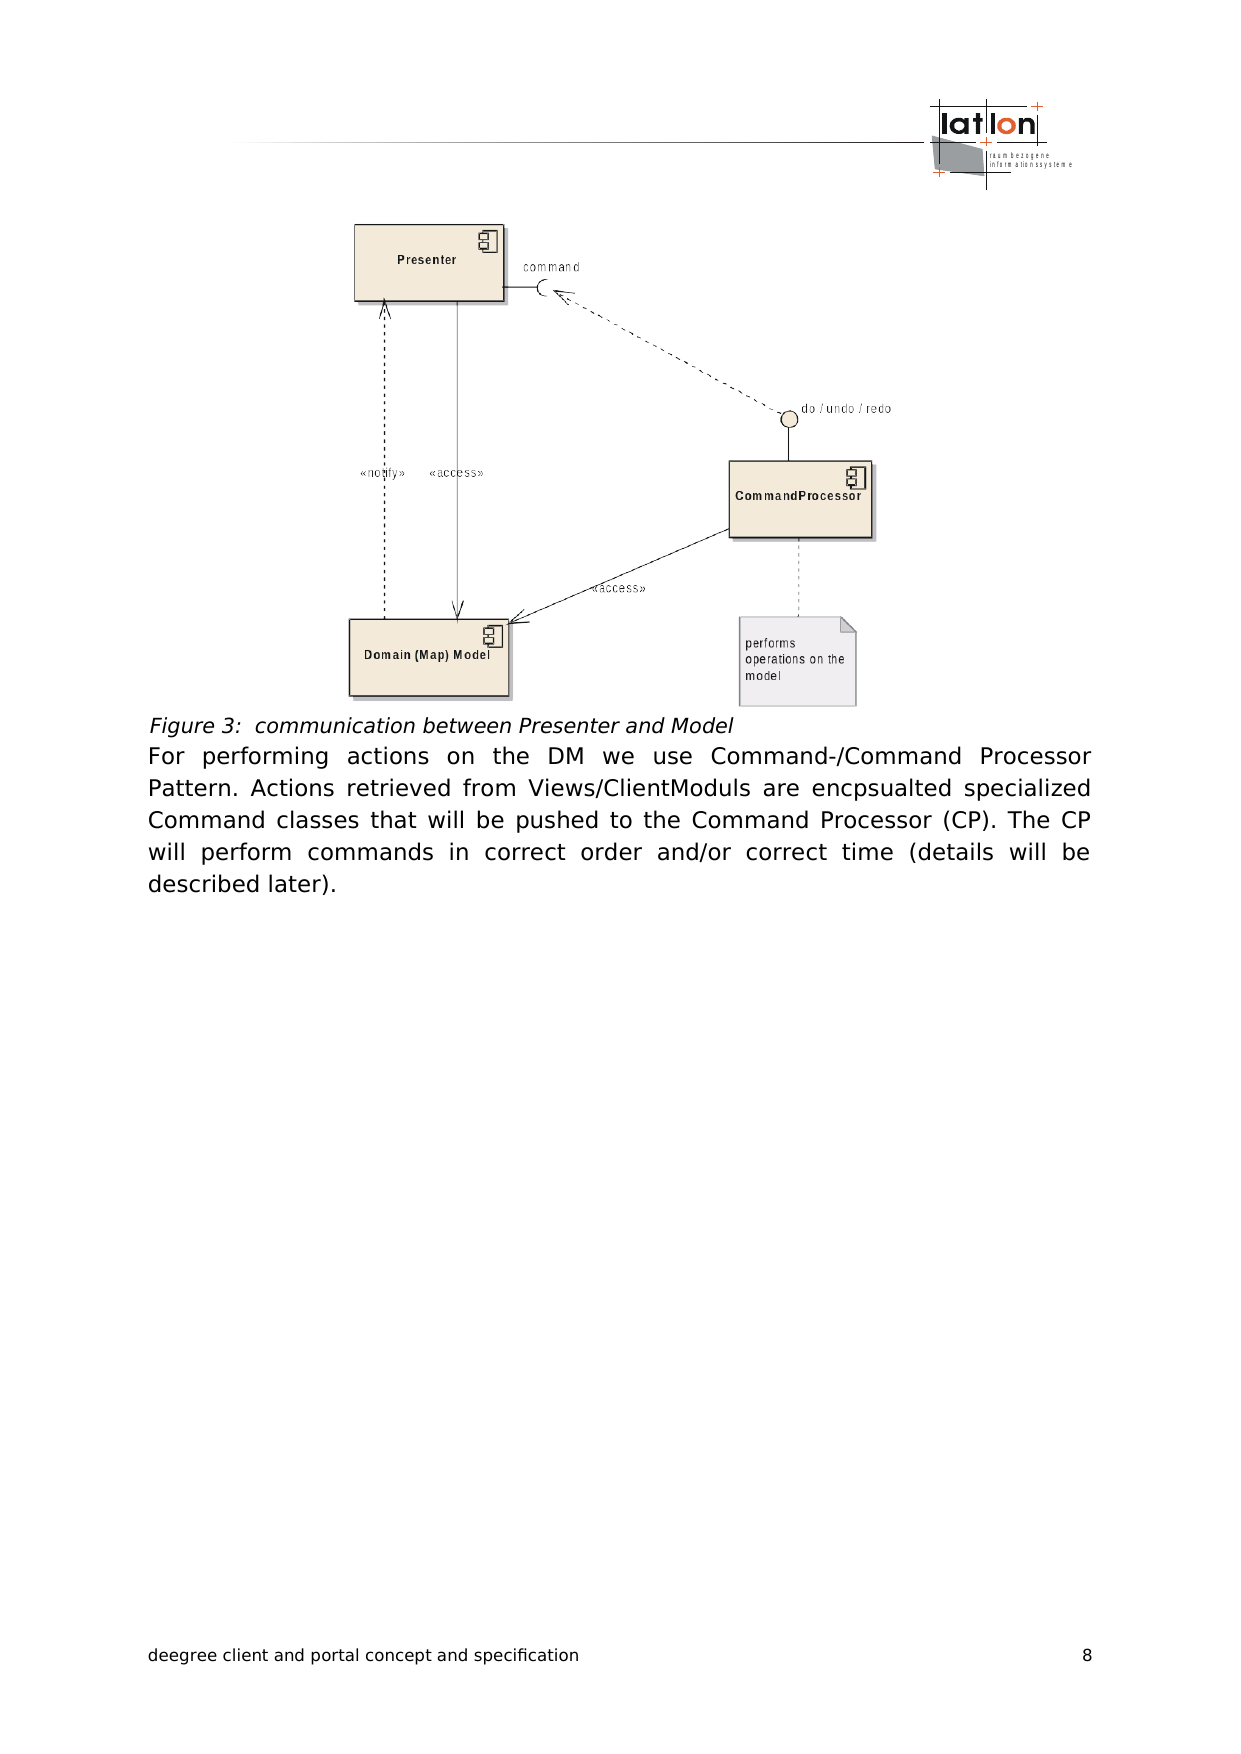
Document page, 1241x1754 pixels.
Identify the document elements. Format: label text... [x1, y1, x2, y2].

text Figure 3: communication between Presenter and Model [149, 234, 1091, 738]
text For performing actions on the DM we use Command-/Command Processor Pattern. Actions retrieved from Views/ClientModuls are encpsualted specialized Command classes that will be pushed to the Command Processor (CP). The CP will perform commands in correct order and/or correct time (details will be described later). [148, 221, 1092, 898]
